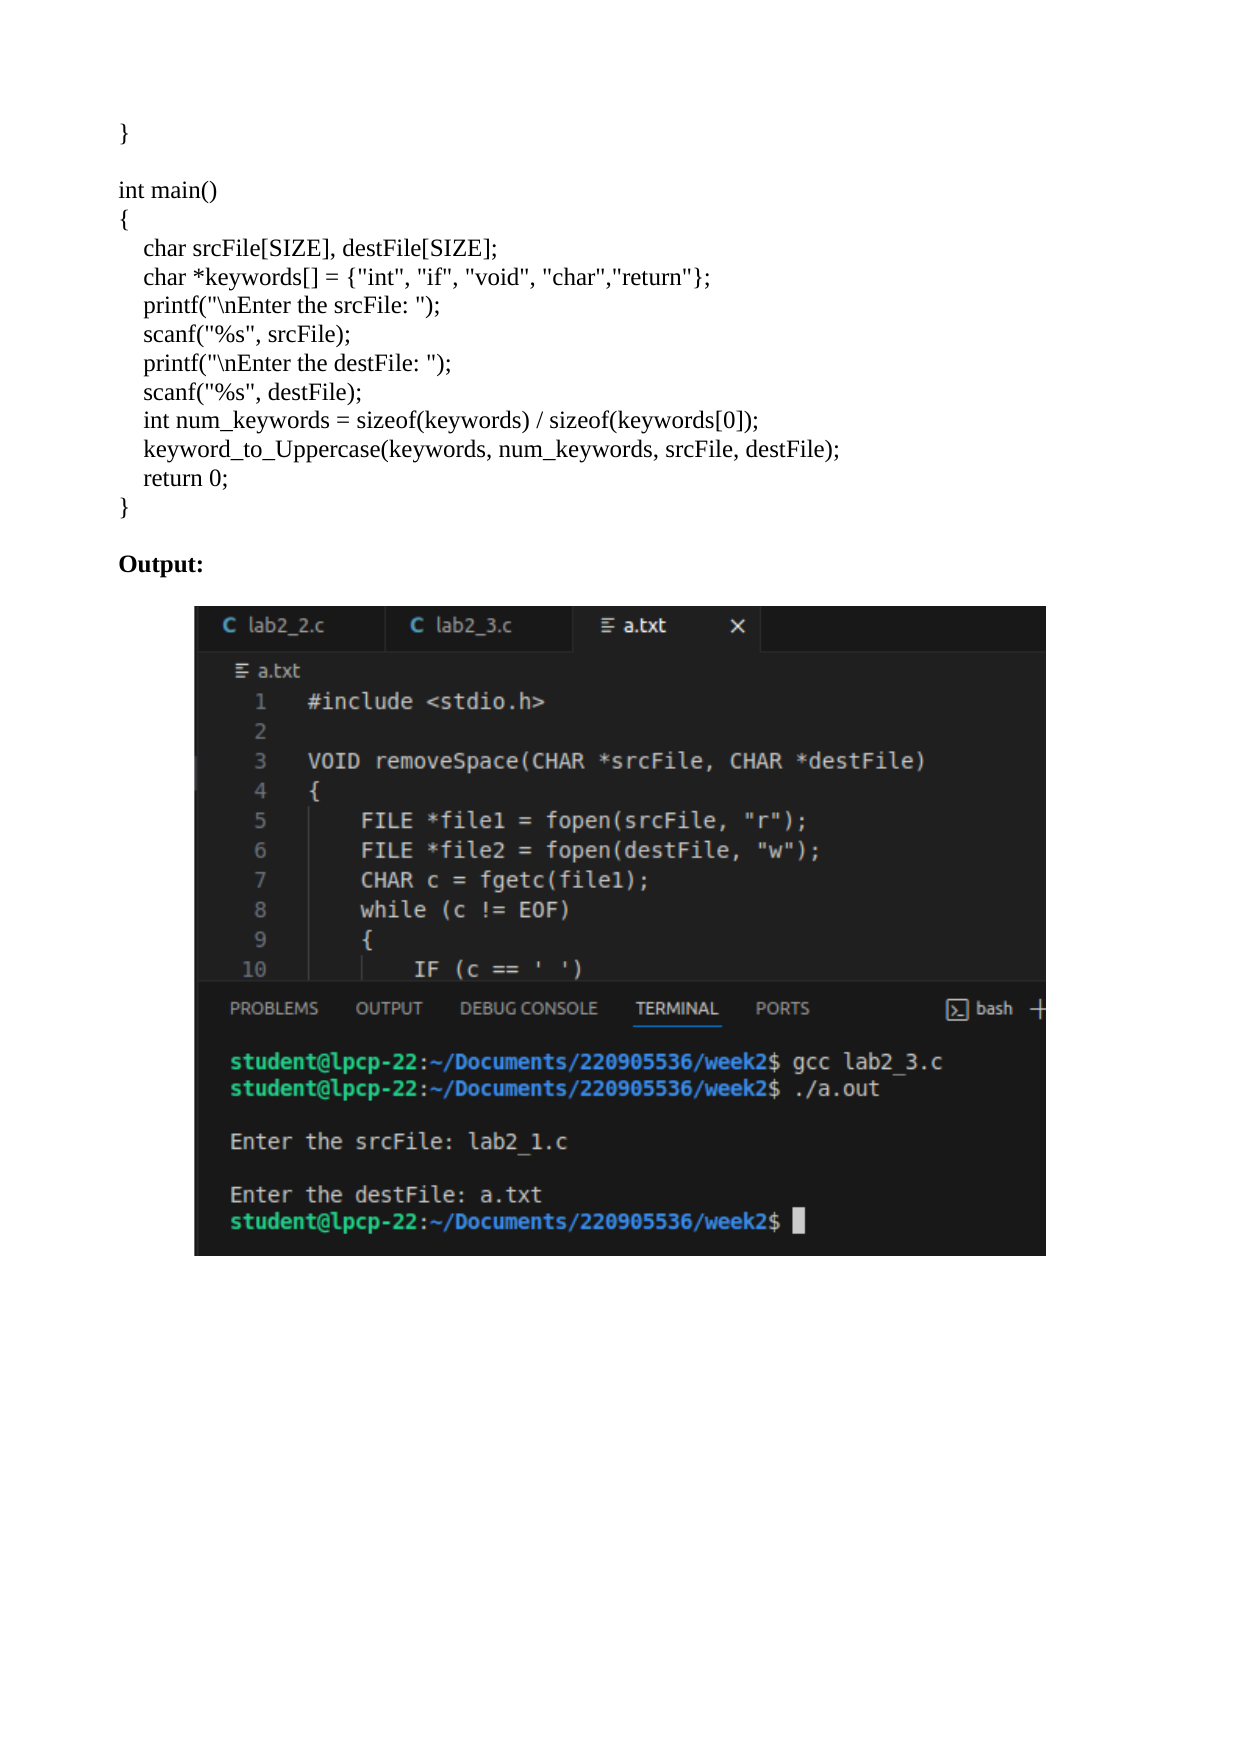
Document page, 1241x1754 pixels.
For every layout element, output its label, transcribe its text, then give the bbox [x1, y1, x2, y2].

text return 0; [118, 463, 1122, 492]
text Output: [118, 549, 1122, 578]
text scanf("%s", srcFile); [118, 319, 1122, 348]
text char srcFile[SIZE], destFile[SIZE]; [118, 233, 1122, 262]
text int main() [118, 176, 1122, 204]
text scanf("%s", destFile); [118, 377, 1122, 406]
text { [118, 204, 1122, 233]
text int num_keywords = sizeof(keywords) / sizeof(keywords[0]); [118, 406, 1122, 434]
picture [194, 606, 1046, 1256]
text printf("\nEnter the srcFile: "); [118, 291, 1122, 319]
text } [118, 492, 1122, 521]
text keyword_to_Uppercase(keywords, num_keywords, srcFile, destFile); [118, 434, 1122, 463]
text printf("\nEnter the destFile: "); [118, 348, 1122, 377]
text char *keywords[] = {"int", "if", "void", "char","return"}; [118, 262, 1122, 291]
text } [118, 118, 1122, 147]
